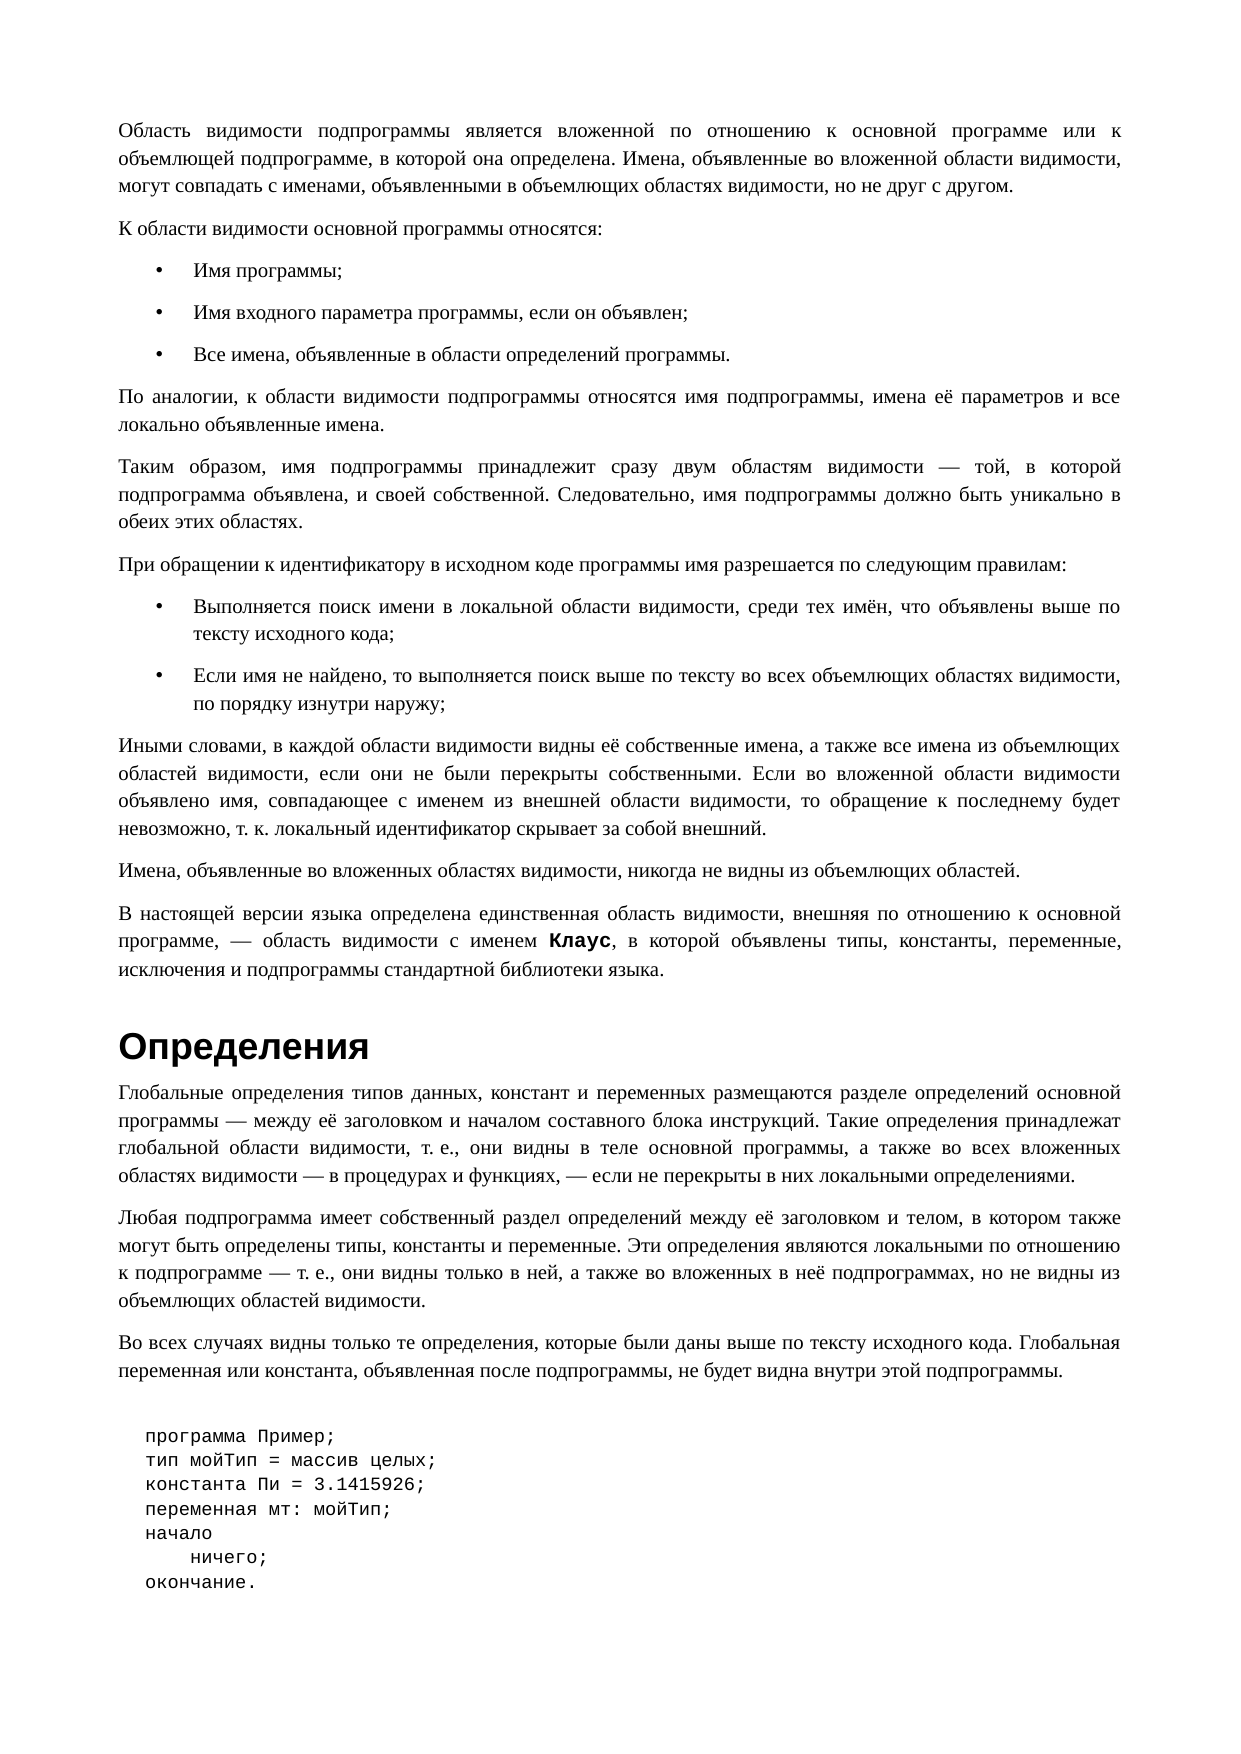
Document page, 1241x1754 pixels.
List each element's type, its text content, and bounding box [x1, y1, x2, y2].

text Область видимости подпрограммы является вложенной по отношению к основной программе или к объемлющей подпрограмме, в которой она определена. Имена, объявленные во вложенной области видимости, могут совпадать с именами, объявленными в объемлющих областях видимости, но не друг с другом. [118, 118, 1122, 197]
text Имена, объявленные во вложенных областях видимости, никогда не видны из объемлющих областей. [118, 858, 1122, 882]
text По аналогии, к области видимости подпрограммы относятся имя подпрограммы, имена её параметров и все локально объявленные имена. [118, 384, 1122, 436]
list Все имена, объявленные в области определений программы. [156, 342, 1122, 366]
text Любая подпрограмма имеет собственный раздел определений между её заголовком и телом, в котором также могут быть определены типы, константы и переменные. Эти определения являются локальными по отношению к подпрограмме — т. е., они видны только в ней, а также во вложенных в неё подпрограммах, но не видны из объемлющих областей видимости. [118, 1205, 1122, 1312]
text Иными словами, в каждой области видимости видны её собственные имена, а также все имена из объемлющих областей видимости, если они не были перекрыты собственными. Если во вложенной области видимости объявлено имя, совпадающее с именем из внешней области видимости, то обращение к последнему будет невозможно, т. к. локальный идентификатор скрывает за собой внешний. [118, 733, 1122, 840]
list Имя входного параметра программы, если он объявлен; [156, 300, 1122, 324]
list Если имя не найдено, то выполняется поиск выше по тексту во всех объемлющих областях видимости, по порядку изнутри наружу; [156, 663, 1122, 715]
text Во всех случаях видны только те определения, которые были даны выше по тексту исходного кода. Глобальная переменная или константа, объявленная после подпрограммы, не будет видна внутри этой подпрограммы. [118, 1330, 1122, 1382]
text К области видимости основной программы относятся: [118, 216, 1122, 239]
text В настоящей версии языка определена единственная область видимости, внешняя по отношению к основной программе, — область видимости с именем Клаус, в которой объявлены типы, константы, переменные, исключения и подпрограммы стандартной библиотеки языка. [118, 900, 1122, 981]
text Глобальные определения типов данных, констант и переменных размещаются разделе определений основной программы — между её заголовком и началом составного блока инструкций. Такие определения принадлежат глобальной области видимости, т. е., они видны в теле основной программы, а также во всех вложенных областях видимости — в процедурах и функциях, — если не перекрыты в них локальными определениями. [118, 1080, 1122, 1187]
text программа Пример; тип мойТип = массив целых; константа Пи = 3.1415926; переменная мт: мойТип; начало ничего; окончание. [136, 1418, 1104, 1603]
list Выполняется поиск имени в локальной области видимости, среди тех имён, что объявлены выше по тексту исходного кода; [156, 594, 1122, 645]
text При обращении к идентификатору в исходном коде программы имя разрешается по следующим правилам: [118, 551, 1122, 576]
list Имя программы; [156, 258, 1122, 282]
text Таким образом, имя подпрограммы принадлежит сразу двум областям видимости — той, в которой подпрограмма объявлена, и своей собственной. Следовательно, имя подпрограммы должно быть уникально в обеих этих областях. [118, 454, 1122, 533]
subtitle Определения [118, 1024, 1122, 1068]
